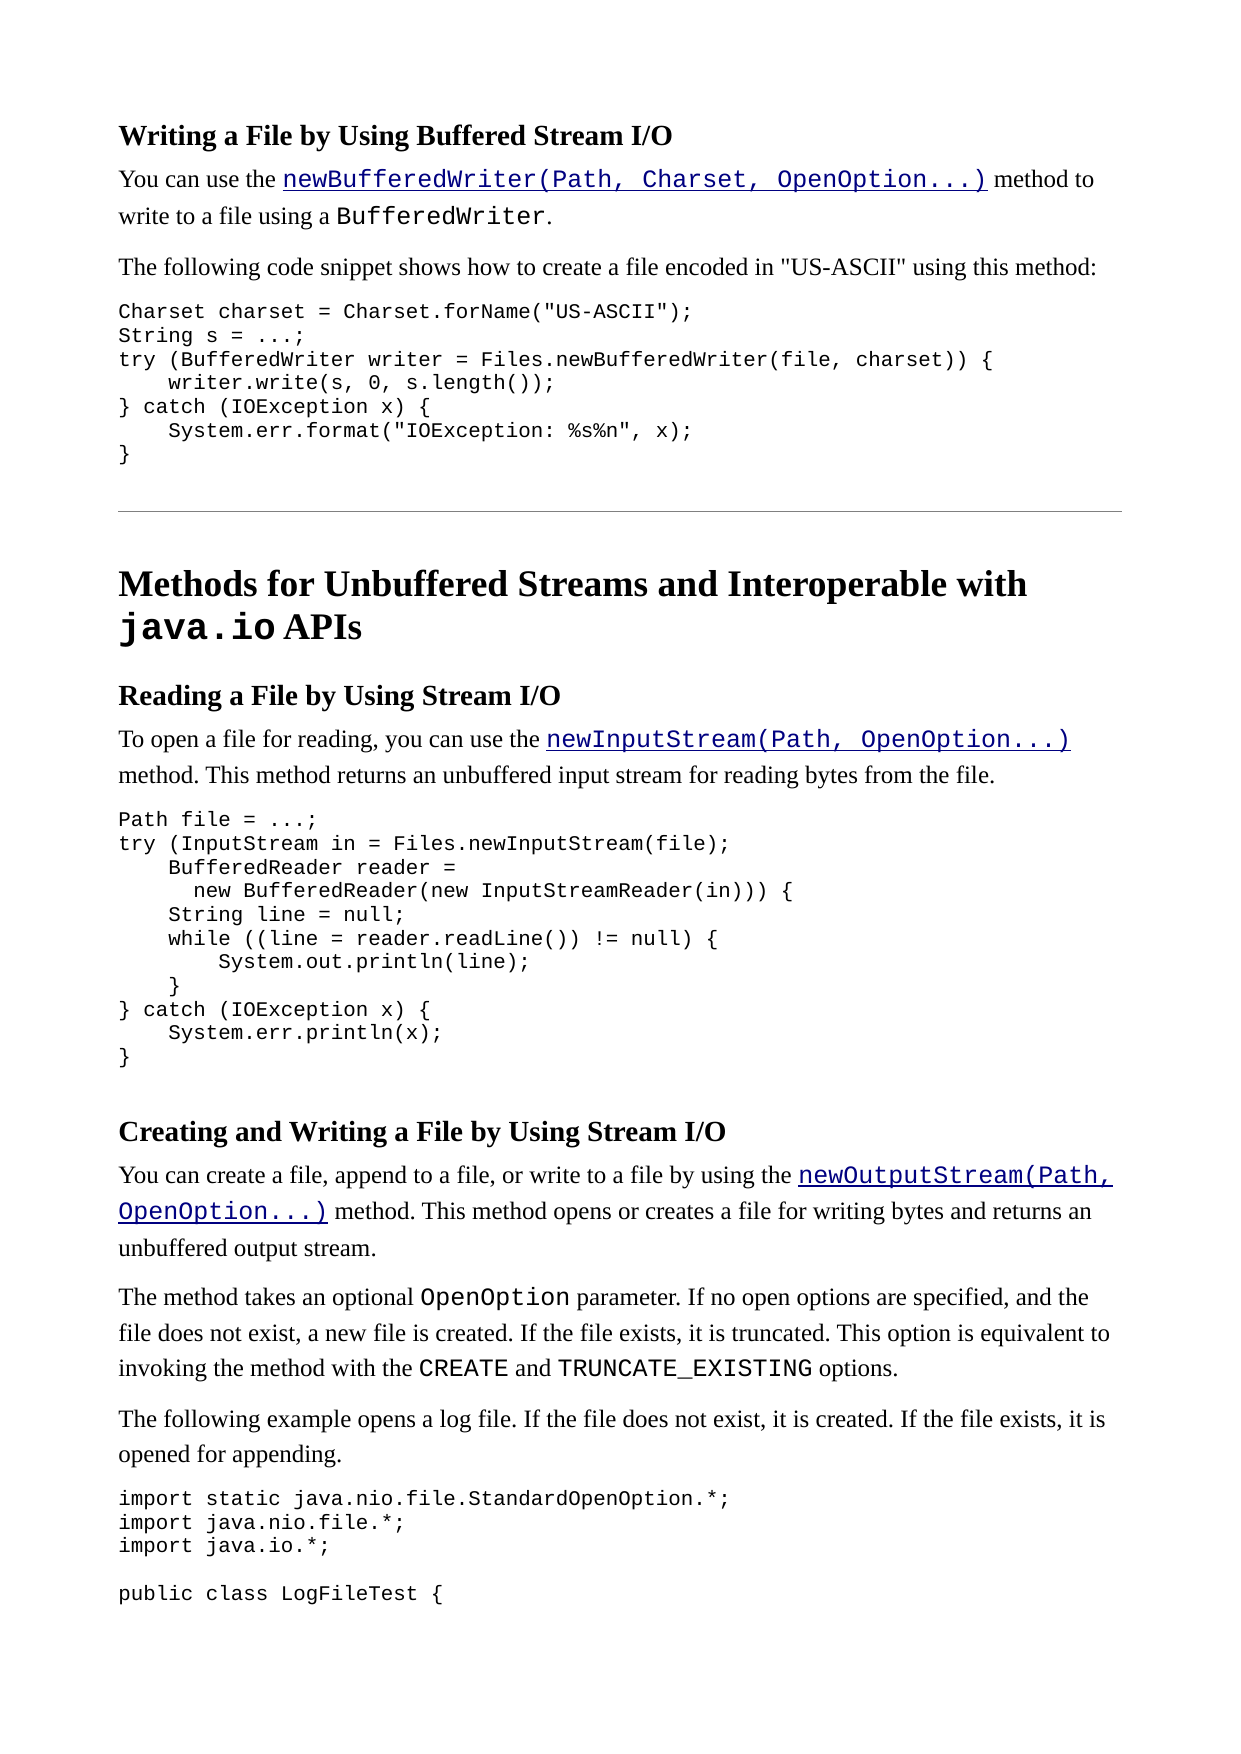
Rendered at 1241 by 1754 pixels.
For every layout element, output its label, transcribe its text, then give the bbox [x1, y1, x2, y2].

text BufferedReader reader = [118, 857, 1122, 880]
subtitle Creating and Writing a File by Using Stream I/O [118, 1114, 1122, 1147]
text System.err.println(x); [118, 1022, 1122, 1046]
text The following example opens a log file. If the file does not exist, it is created. If the file exists, it is opened for appending. [118, 1404, 1122, 1468]
text import java.io.*; [118, 1535, 1122, 1559]
text String s = ...; [118, 325, 1122, 349]
text try (BufferedWriter writer = Files.newBufferedWriter(file, charset)) { [118, 349, 1122, 372]
text Charset charset = Charset.forName("US-ASCII"); [118, 301, 1122, 325]
text import static java.nio.file.StandardOpenOption.*; [118, 1488, 1122, 1512]
text You can create a file, append to a file, or write to a file by using the newOutputStream(Path, OpenOption...) method. This method opens or creates a file for writing bytes and returns an unbuffered output stream. [118, 1160, 1122, 1262]
text The method takes an optional OpenOption parameter. If no open options are specified, and the file does not exist, a new file is created. If the file exists, it is truncated. This option is equivalent to invoking the method with the CREATE and TRUNCATE_EXISTING options. [118, 1282, 1122, 1384]
text public class LogFileTest { [118, 1583, 1122, 1606]
text import java.nio.file.*; [118, 1512, 1122, 1535]
text while ((line = reader.readLine()) != null) { [118, 928, 1122, 951]
text new BufferedReader(new InputStreamReader(in))) { [118, 880, 1122, 904]
text } catch (IOException x) { [118, 999, 1122, 1022]
text } catch (IOException x) { [118, 396, 1122, 419]
text The following code snippet shows how to create a file encoded in "US-ASCII" using this method: [118, 252, 1122, 281]
text You can use the newBufferedWriter(Path, Charset, OpenOption...) method to write to a file using a BufferedWriter. [118, 164, 1122, 232]
subtitle Writing a File by Using Buffered Stream I/O [118, 118, 1122, 152]
text System.err.format("IOException: %s%n", x); [118, 419, 1122, 443]
text try (InputStream in = Files.newInputStream(file); [118, 833, 1122, 857]
text To open a file for reading, you can use the newInputStream(Path, OpenOption...) method. This method returns an unbuffered input stream for reading bytes from the file. [118, 724, 1122, 789]
subtitle Reading a File by Using Stream I/O [118, 678, 1122, 711]
text } [118, 1046, 1122, 1069]
text System.out.println(line); [118, 951, 1122, 975]
text Path file = ...; [118, 809, 1122, 833]
text writer.write(s, 0, s.length()); [118, 372, 1122, 396]
text } [118, 443, 1122, 467]
text } [118, 975, 1122, 999]
text String line = null; [118, 904, 1122, 928]
subtitle Methods for Unbuffered Streams and Interoperable with java.io APIs [118, 561, 1122, 651]
